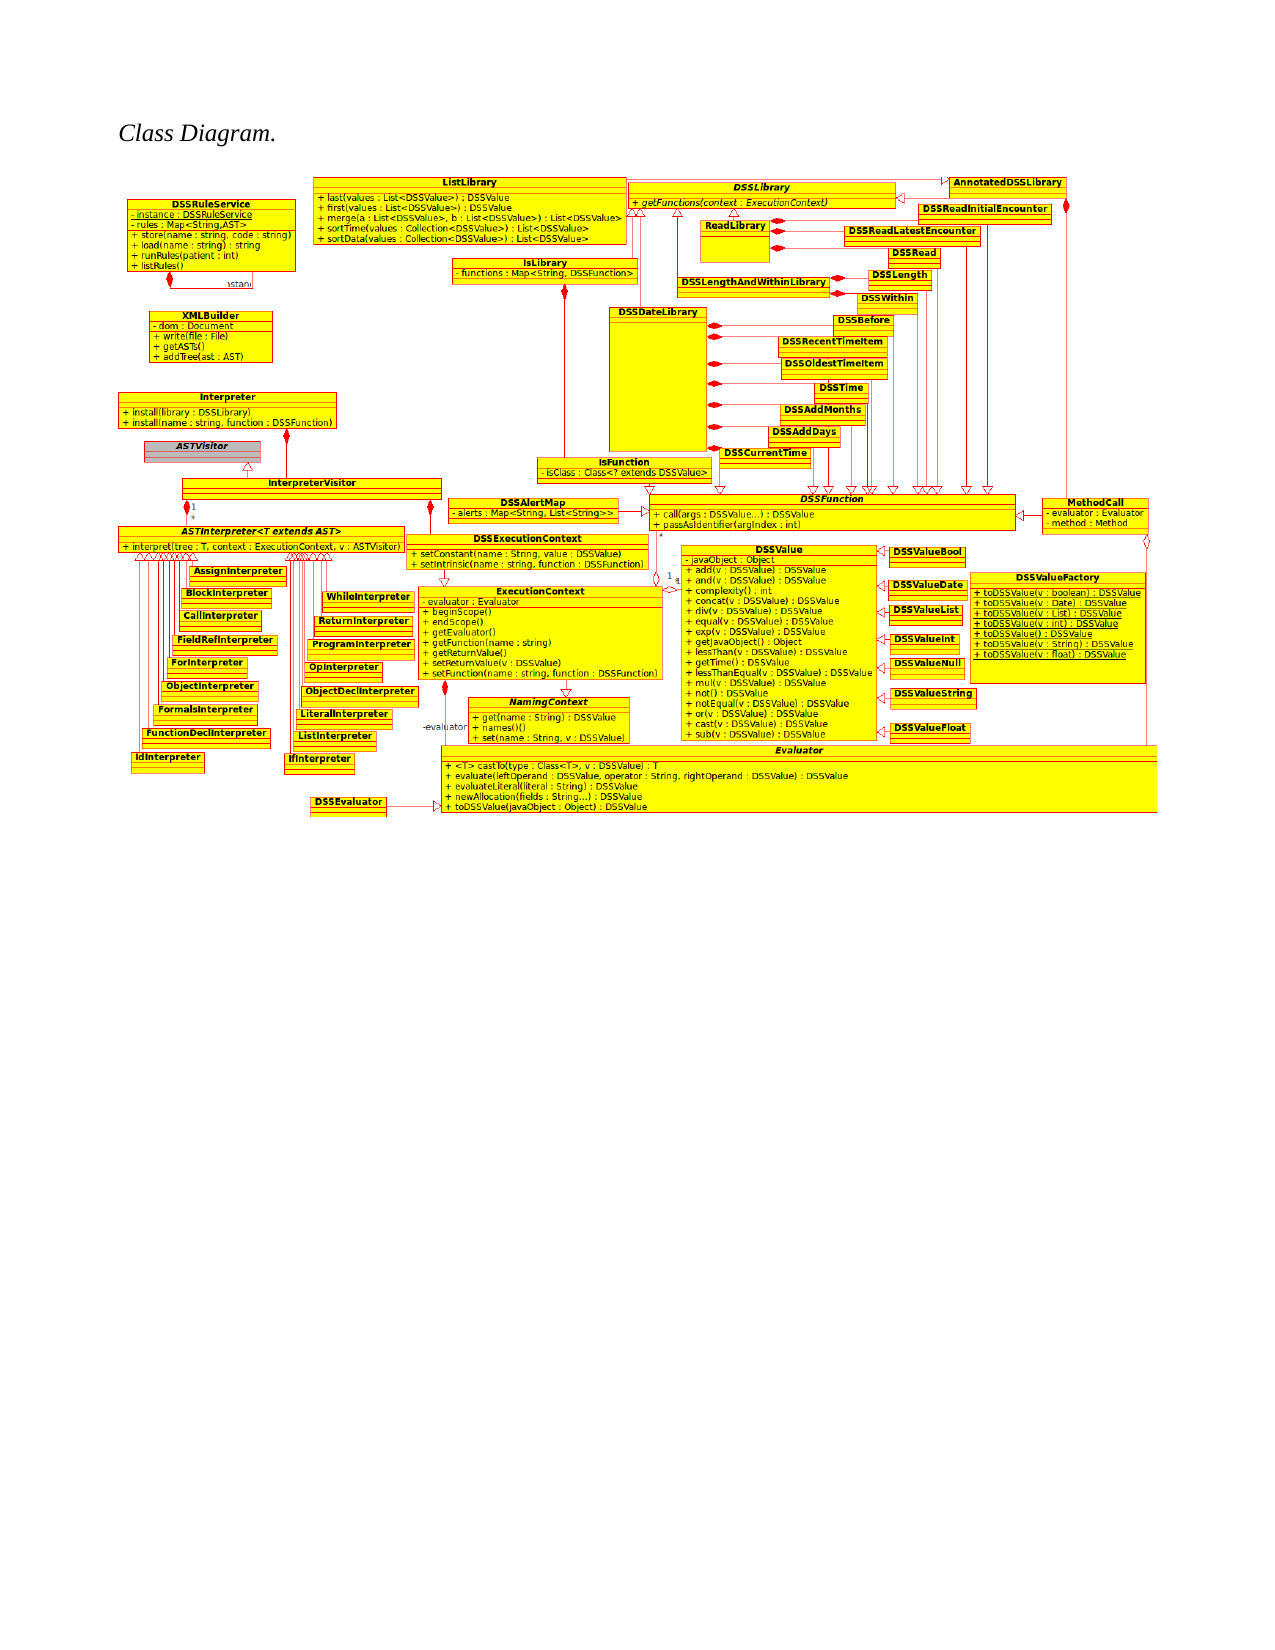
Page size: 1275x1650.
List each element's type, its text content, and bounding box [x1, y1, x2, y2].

text Class Diagram. [118, 118, 1157, 147]
picture [118, 177, 1157, 817]
